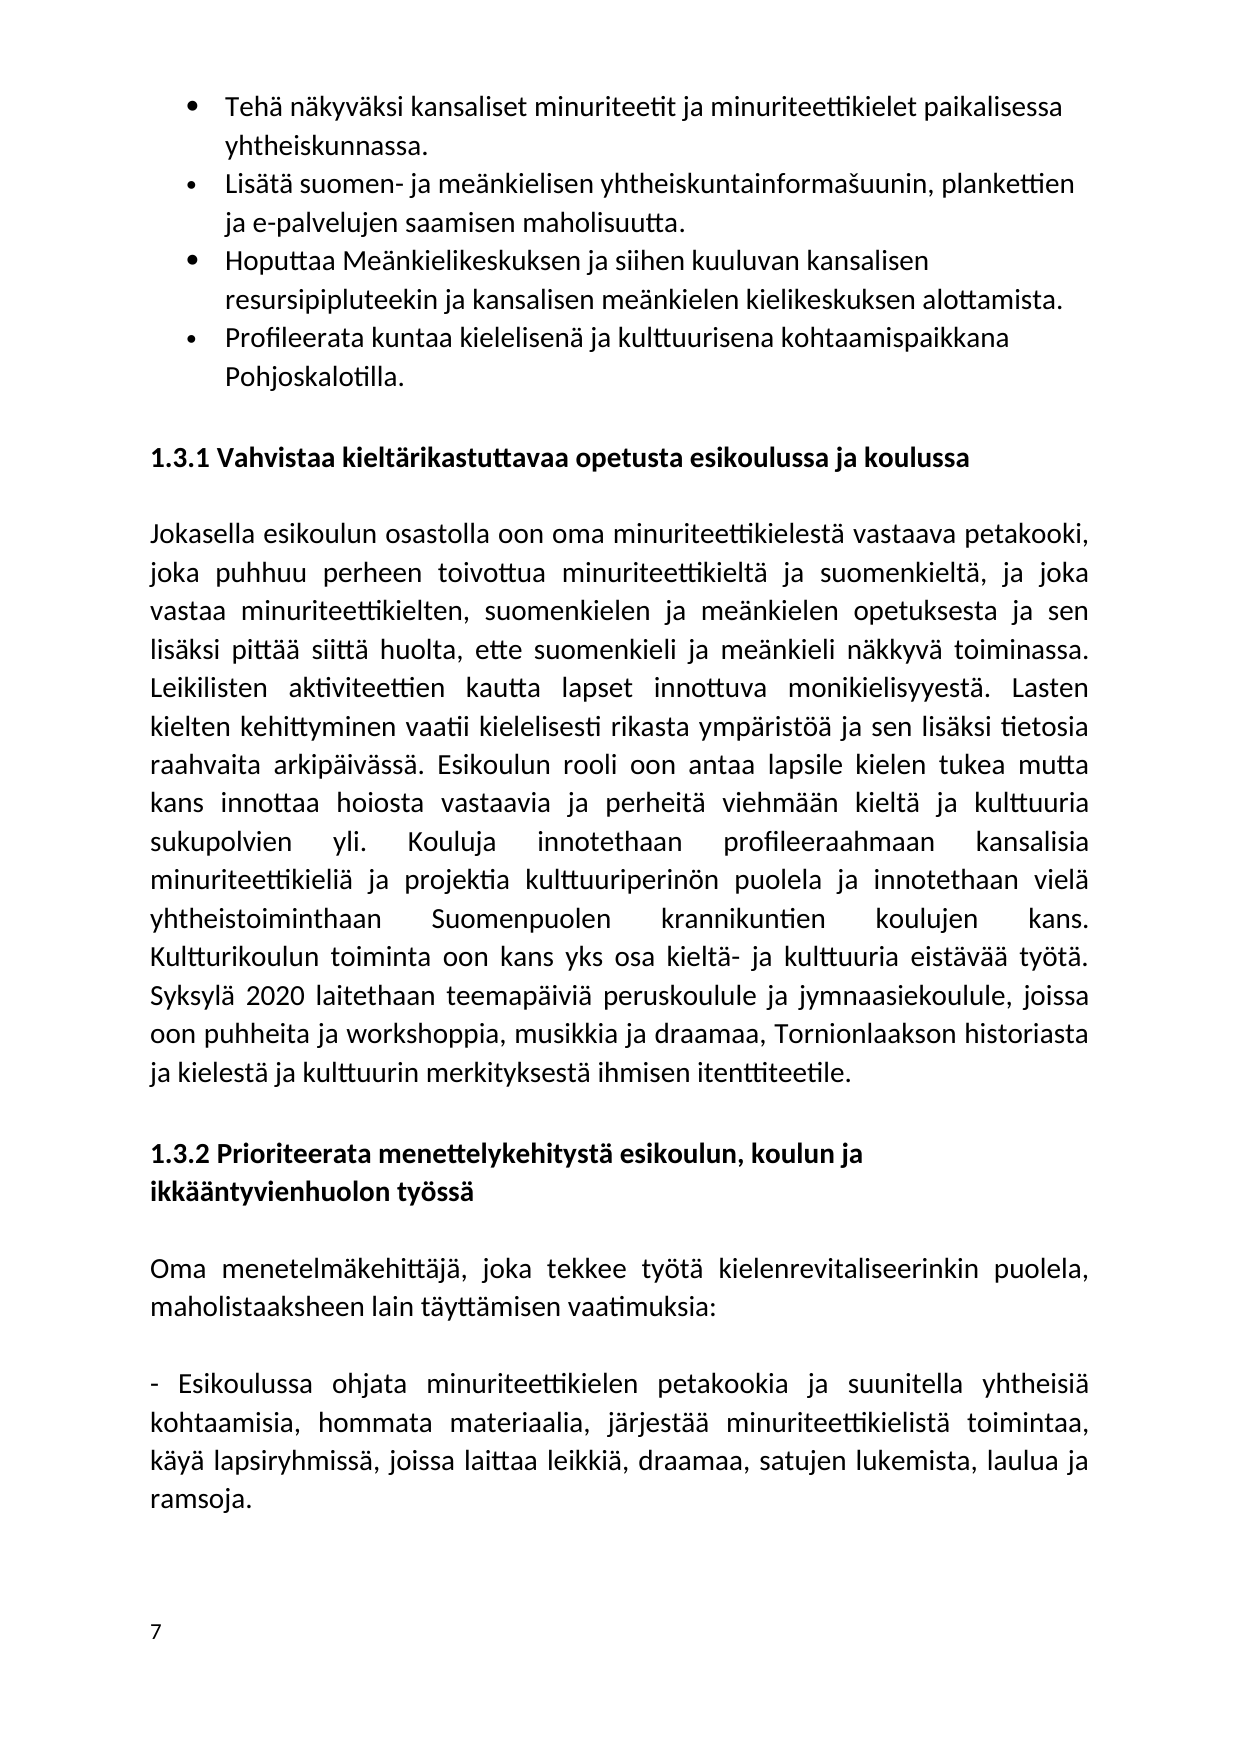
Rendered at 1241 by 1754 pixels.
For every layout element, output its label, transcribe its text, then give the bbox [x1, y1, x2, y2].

subtitle 1.3.1 Vahvistaa kieltärikastuttavaa opetusta esikoulussa ja koulussa [150, 439, 1090, 474]
list Lisätä suomen- ja meänkielisen yhtheiskuntainformašuunin, plankettien ja e-palvelujen saamisen maholisuutta. [187, 165, 1090, 239]
text Jokasella esikoulun osastolla oon oma minuriteettikielestä vastaava petakooki, joka puhhuu perheen toivottua minuriteettikieltä ja suomenkieltä, ja joka vastaa minuriteettikielten, suomenkielen ja meänkielen opetuksesta ja sen lisäksi pittää siittä huolta, ette suomenkieli ja meänkieli näkkyvä toiminassa. Leikilisten aktiviteettien kautta lapset innottuva monikielisyyestä. Lasten kielten kehittyminen vaatii kielelisesti rikasta ympäristöä ja sen lisäksi tietosia raahvaita arkipäivässä. Esikoulun rooli oon antaa lapsile kielen tukea mutta kans innottaa hoiosta vastaavia ja perheitä viehmään kieltä ja kulttuuria sukupolvien yli. Kouluja innotethaan profileeraahmaan kansalisia minuriteettikieliä ja projektia kulttuuriperinön puolela ja innotethaan vielä yhtheistoiminthaan Suomenpuolen krannikuntien koulujen kans. Kultturikoulun toiminta oon kans yks osa kieltä- ja kulttuuria eistävää työtä. Syksylä 2020 laitethaan teemapäiviä peruskoulule ja jymnaasiekoulule, joissa oon puhheita ja workshoppia, musikkia ja draamaa, Tornionlaakson historiasta ja kielestä ja kulttuurin merkityksestä ihmisen itenttiteetile. [150, 516, 1090, 1089]
list Profileerata kuntaa kielelisenä ja kulttuurisena kohtaamispaikkana Pohjoskalotilla. [187, 319, 1090, 393]
list Tehä näkyväksi kansaliset minuriteetit ja minuriteettikielet paikalisessa yhtheiskunnassa. [187, 88, 1090, 163]
text Oma menetelmäkehittäjä, joka tekkee työtä kielenrevitaliseerinkin puolela, maholistaaksheen lain täyttämisen vaatimuksia: [150, 1250, 1090, 1324]
subtitle 1.3.2 Prioriteerata menettelykehitystä esikoulun, koulun ja ikkääntyvienhuolon työssä [150, 1135, 1090, 1209]
text - Esikoulussa ohjata minuriteettikielen petakookia ja suunitella yhtheisiä kohtaamisia, hommata materiaalia, järjestää minuriteettikielistä toimintaa, käyä lapsiryhmissä, joissa laittaa leikkiä, draamaa, satujen lukemista, laulua ja ramsoja. [150, 1365, 1090, 1516]
list Hoputtaa Meänkielikeskuksen ja siihen kuuluvan kansalisen resursipipluteekin ja kansalisen meänkielen kielikeskuksen alottamista. [187, 242, 1090, 316]
